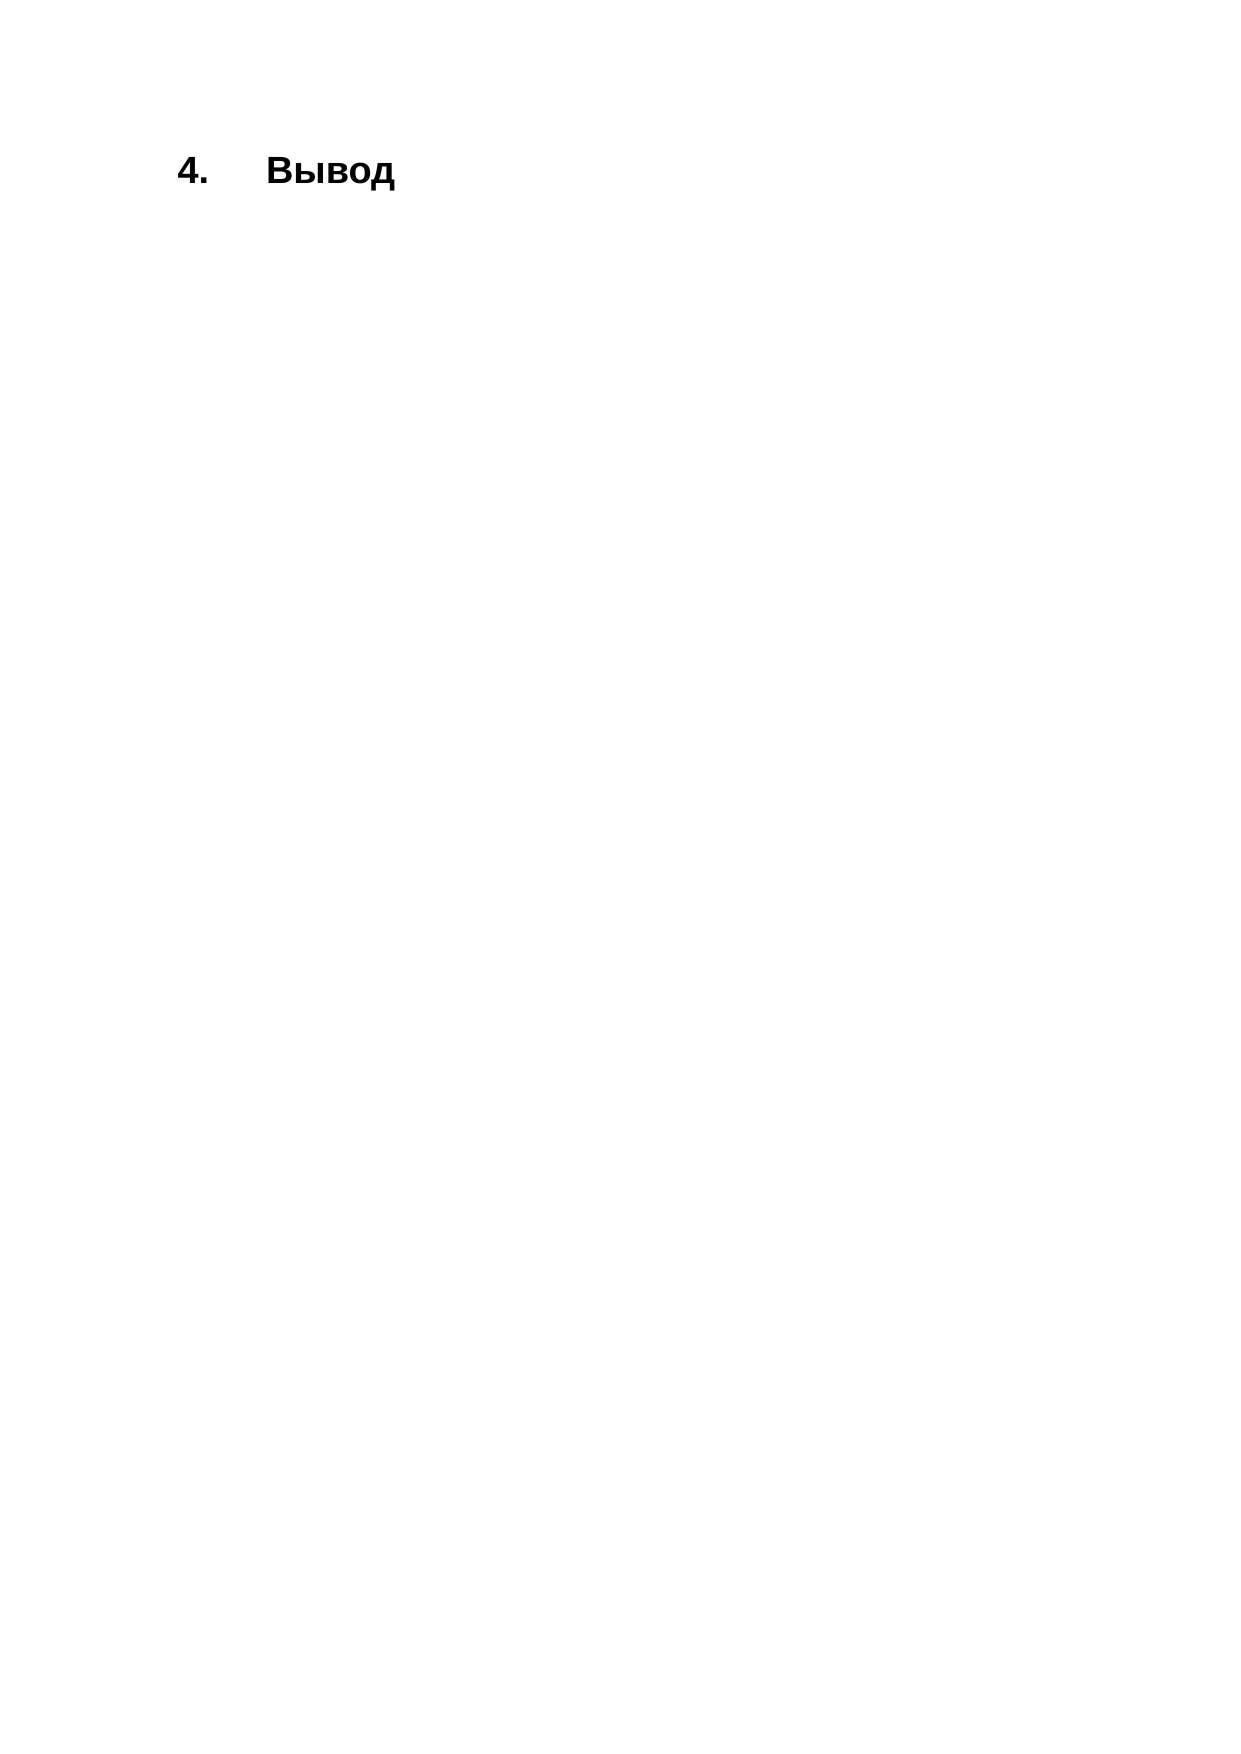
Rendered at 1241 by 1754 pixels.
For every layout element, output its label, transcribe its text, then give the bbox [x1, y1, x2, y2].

subtitle Вывод [118, 148, 1122, 191]
